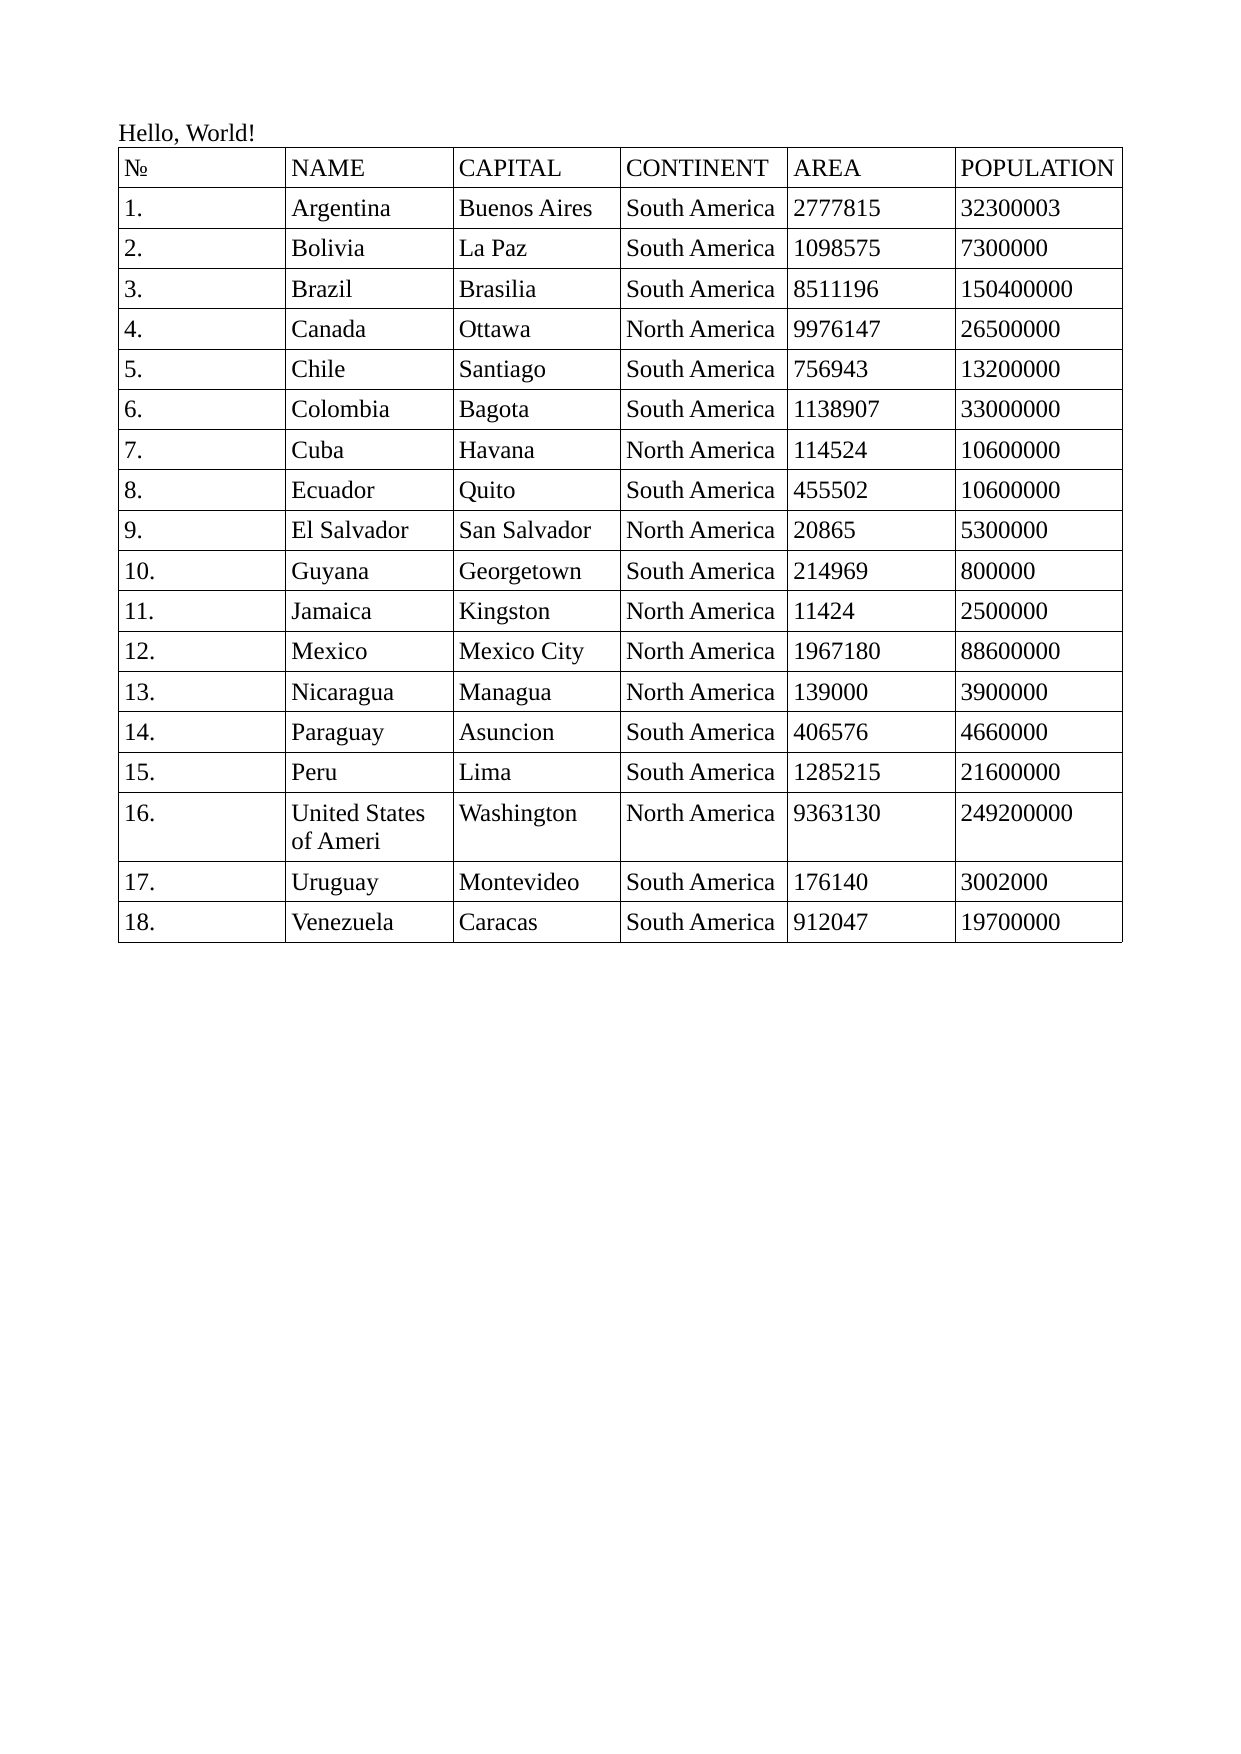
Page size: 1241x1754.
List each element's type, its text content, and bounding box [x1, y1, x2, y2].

table_cell 7300000 [956, 229, 1122, 268]
table_cell Cuba [286, 430, 453, 469]
table_cell North America [621, 430, 787, 469]
table_cell Paraguay [286, 712, 453, 752]
table_cell 7. [119, 430, 285, 469]
table_cell Managua [454, 672, 620, 711]
table_cell South America [621, 712, 787, 752]
table_cell 1967180 [788, 632, 955, 671]
table_cell 9976147 [788, 309, 955, 348]
table_cell 18. [119, 902, 285, 942]
table_cell 14. [119, 712, 285, 752]
table_cell La Paz [454, 229, 620, 268]
table_cell Caracas [454, 902, 620, 942]
table_cell United States of Ameri [286, 793, 453, 861]
table_cell North America [621, 511, 787, 550]
table_cell Mexico [286, 632, 453, 671]
table_cell 32300003 [956, 188, 1122, 227]
table_cell 214969 [788, 551, 955, 590]
table_cell South America [621, 188, 787, 227]
table_header AREA [788, 148, 955, 187]
table_cell Jamaica [286, 591, 453, 631]
table_cell Uruguay [286, 862, 453, 901]
table_cell 114524 [788, 430, 955, 469]
table_cell Asuncion [454, 712, 620, 752]
table_header № [119, 148, 285, 187]
table_cell Buenos Aires [454, 188, 620, 227]
table_cell 406576 [788, 712, 955, 752]
table_cell 1285215 [788, 753, 955, 792]
table_cell 4. [119, 309, 285, 348]
table_cell 10. [119, 551, 285, 590]
table_cell South America [621, 470, 787, 510]
table_cell 13200000 [956, 350, 1122, 389]
table_cell 1. [119, 188, 285, 227]
table_cell San Salvador [454, 511, 620, 550]
table_cell 150400000 [956, 269, 1122, 308]
table_cell South America [621, 350, 787, 389]
table_cell 756943 [788, 350, 955, 389]
table_cell South America [621, 551, 787, 590]
text Hello, World! [118, 118, 1122, 147]
table_cell 33000000 [956, 390, 1122, 429]
table_cell Brasilia [454, 269, 620, 308]
table_cell North America [621, 672, 787, 711]
table_cell 139000 [788, 672, 955, 711]
table_cell Peru [286, 753, 453, 792]
table_cell 800000 [956, 551, 1122, 590]
table_cell Canada [286, 309, 453, 348]
table_cell Mexico City [454, 632, 620, 671]
table_cell South America [621, 229, 787, 268]
table_cell 13. [119, 672, 285, 711]
table_cell Ottawa [454, 309, 620, 348]
table_cell 455502 [788, 470, 955, 510]
table_cell 19700000 [956, 902, 1122, 942]
table_cell Havana [454, 430, 620, 469]
table_cell 21600000 [956, 753, 1122, 792]
table_cell North America [621, 793, 787, 861]
table_header CONTINENT [621, 148, 787, 187]
table_cell 17. [119, 862, 285, 901]
table_cell South America [621, 862, 787, 901]
table_cell 10600000 [956, 470, 1122, 510]
table_cell 9. [119, 511, 285, 550]
table_cell North America [621, 591, 787, 631]
table_cell South America [621, 753, 787, 792]
table_cell South America [621, 902, 787, 942]
table_cell 10600000 [956, 430, 1122, 469]
table_cell North America [621, 632, 787, 671]
table_cell Bagota [454, 390, 620, 429]
table_cell Georgetown [454, 551, 620, 590]
table_cell 11424 [788, 591, 955, 631]
table_cell 3. [119, 269, 285, 308]
table_cell Guyana [286, 551, 453, 590]
table_cell 2500000 [956, 591, 1122, 631]
table_cell Ecuador [286, 470, 453, 510]
table_cell 8. [119, 470, 285, 510]
table_cell Brazil [286, 269, 453, 308]
table_cell North America [621, 309, 787, 348]
table_cell Lima [454, 753, 620, 792]
table_cell 2. [119, 229, 285, 268]
table_cell 1138907 [788, 390, 955, 429]
table_cell Kingston [454, 591, 620, 631]
table_cell Bolivia [286, 229, 453, 268]
table_cell Nicaragua [286, 672, 453, 711]
table_cell 249200000 [956, 793, 1122, 861]
table_cell 88600000 [956, 632, 1122, 671]
table_cell 12. [119, 632, 285, 671]
table_cell Venezuela [286, 902, 453, 942]
table_header POPULATION [956, 148, 1122, 187]
table_cell 20865 [788, 511, 955, 550]
table_cell 15. [119, 753, 285, 792]
table_cell 1098575 [788, 229, 955, 268]
table_cell 3002000 [956, 862, 1122, 901]
table_cell Argentina [286, 188, 453, 227]
table_cell South America [621, 269, 787, 308]
table_cell Santiago [454, 350, 620, 389]
table_header CAPITAL [454, 148, 620, 187]
table_cell 9363130 [788, 793, 955, 861]
table_cell Chile [286, 350, 453, 389]
table_cell 16. [119, 793, 285, 861]
table_cell South America [621, 390, 787, 429]
table_cell 5. [119, 350, 285, 389]
table_cell 4660000 [956, 712, 1122, 752]
table_header NAME [286, 148, 453, 187]
table_cell Colombia [286, 390, 453, 429]
table_cell El Salvador [286, 511, 453, 550]
table_cell 2777815 [788, 188, 955, 227]
table_cell 26500000 [956, 309, 1122, 348]
table_cell 176140 [788, 862, 955, 901]
table_cell 8511196 [788, 269, 955, 308]
table_cell 11. [119, 591, 285, 631]
table_cell 5300000 [956, 511, 1122, 550]
table_cell 6. [119, 390, 285, 429]
table_cell Quito [454, 470, 620, 510]
table_cell 3900000 [956, 672, 1122, 711]
table_cell Montevideo [454, 862, 620, 901]
table_cell Washington [454, 793, 620, 861]
table_cell 912047 [788, 902, 955, 942]
